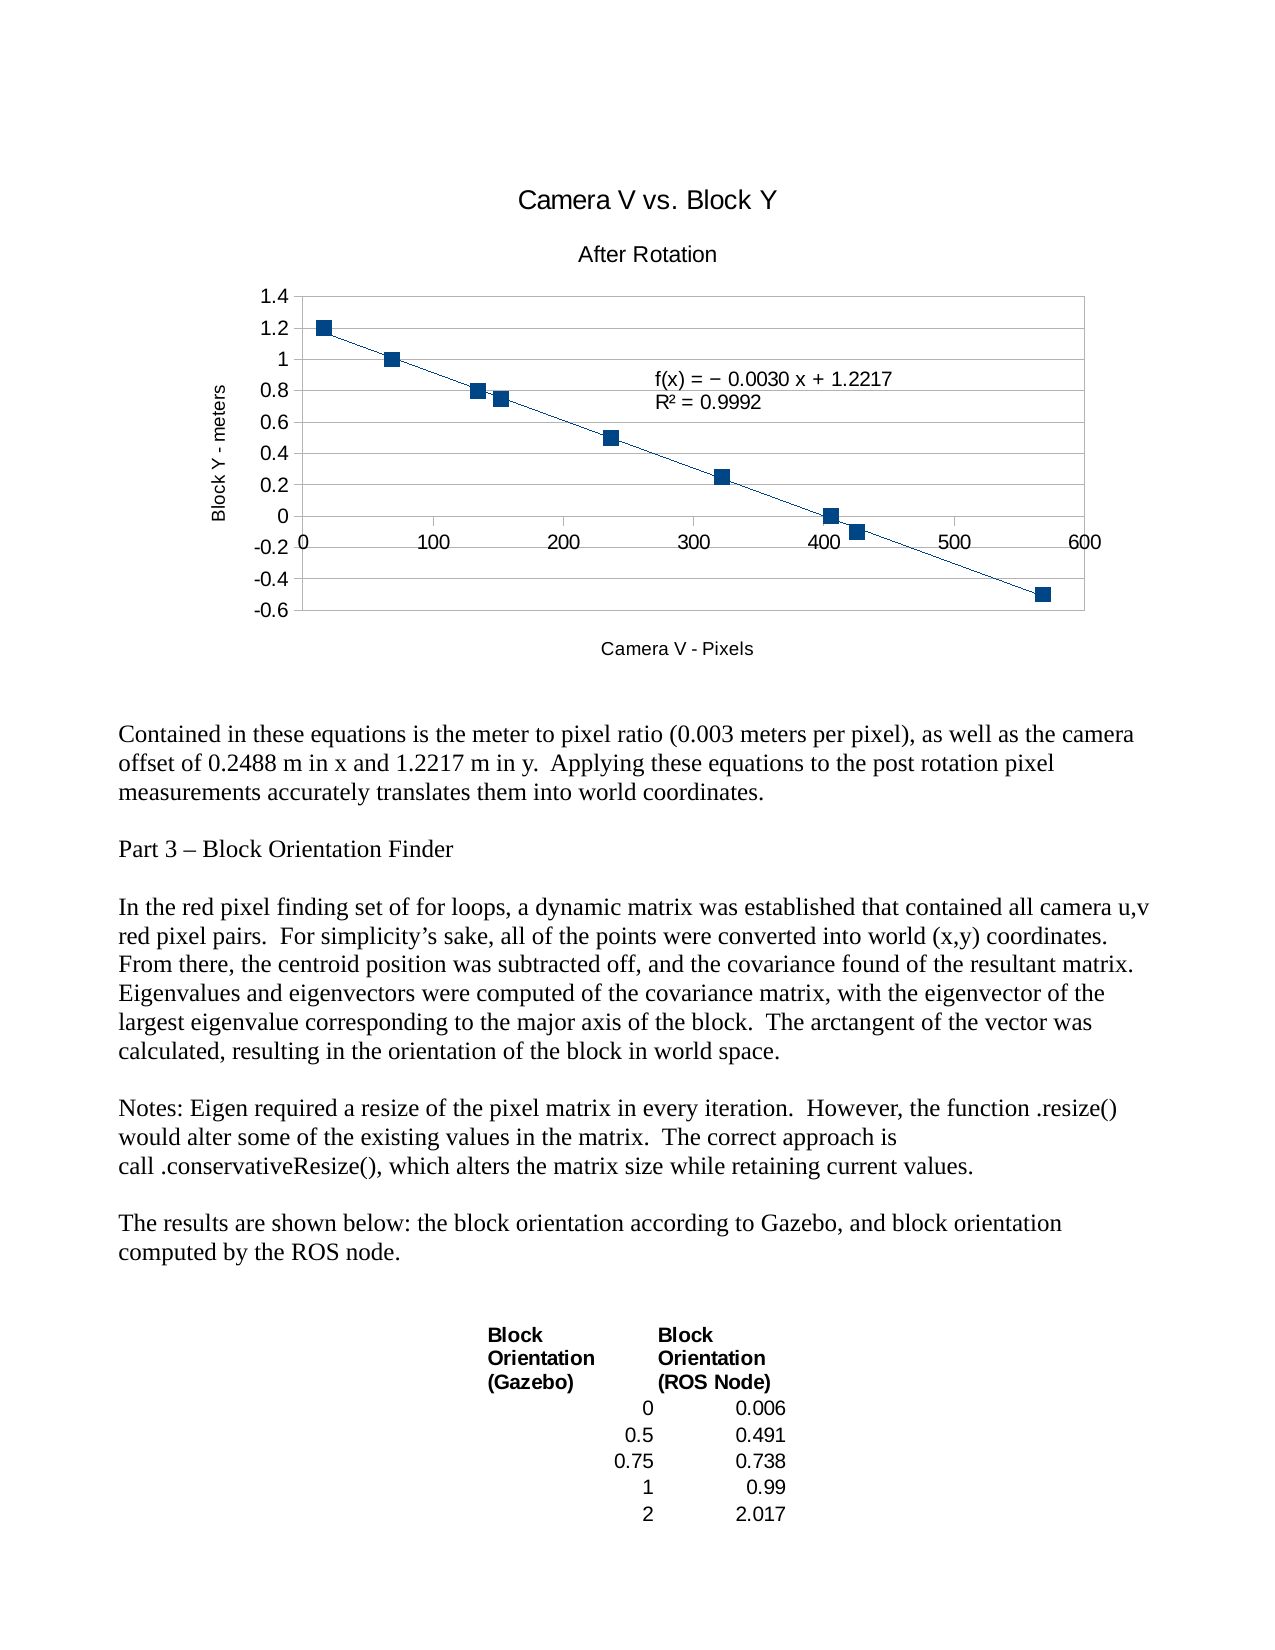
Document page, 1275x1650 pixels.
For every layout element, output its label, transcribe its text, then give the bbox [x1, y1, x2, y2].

text The results are shown below: the block orientation according to Gazebo, and block orientation computed by the ROS node. [118, 1208, 1157, 1266]
text Contained in these equations is the meter to pixel ratio (0.003 meters per pixel), as well as the camera offset of 0.2488 m in x and 1.2217 m in y. Applying these equations to the post rotation pixel measurements accurately translates them into world coordinates. [118, 719, 1157, 806]
text Notes: Eigen required a resize of the pixel matrix in every iteration. However, the function .resize() would alter some of the existing values in the matrix. The correct approach is call .conservativeResize(), which alters the matrix size while retaining current values. [118, 1093, 1157, 1179]
text Part 3 – Block Orientation Finder [118, 834, 1157, 863]
text In the red pixel finding set of for loops, a dynamic matrix was established that contained all camera u,v red pixel pairs. For simplicity’s sake, all of the points were converted into world (x,y) coordinates. From there, the centroid position was subtracted off, and the covariance found of the resultant matrix. Eigenvalues and eigenvectors were computed of the covariance matrix, with the eigenvector of the largest eigenvalue corresponding to the major axis of the block. The arctangent of the vector was calculated, resulting in the orientation of the block in world space. [118, 892, 1157, 1064]
